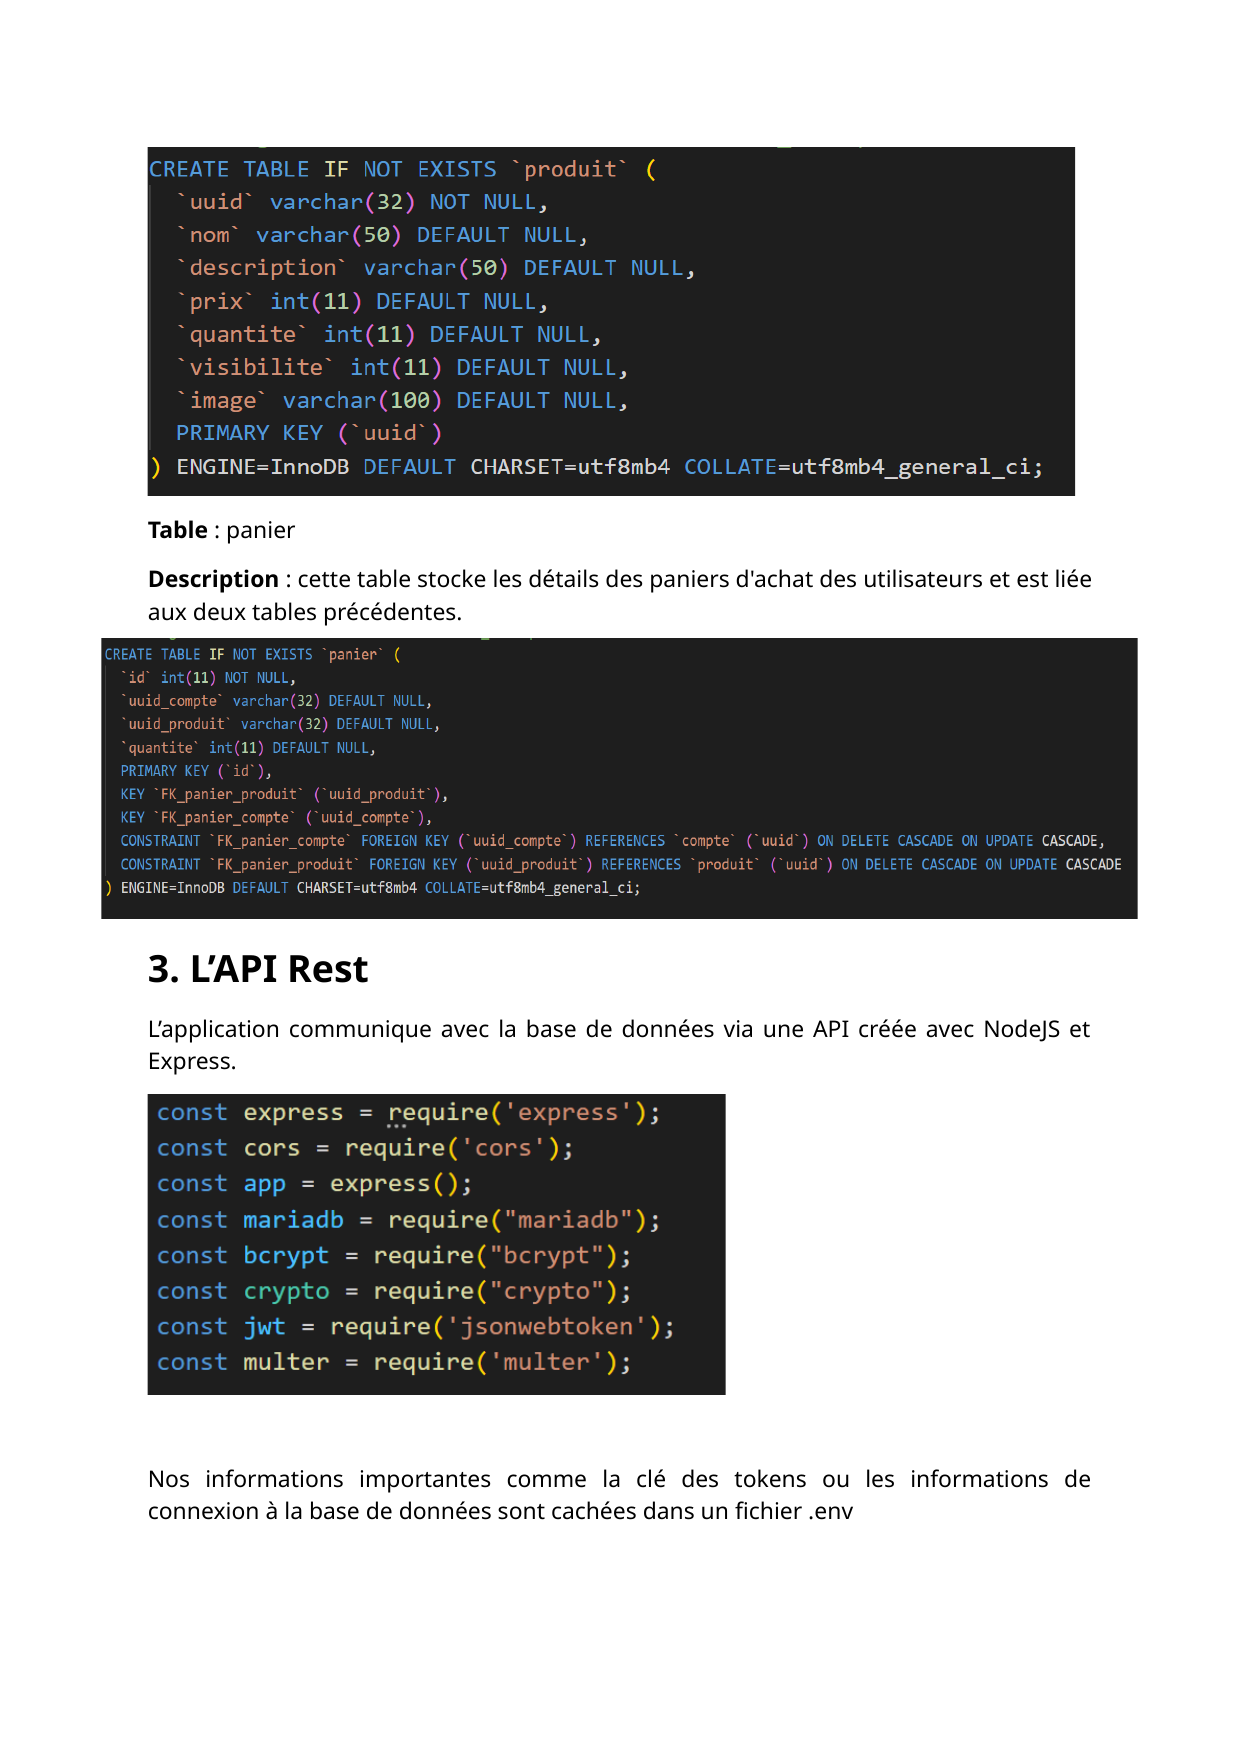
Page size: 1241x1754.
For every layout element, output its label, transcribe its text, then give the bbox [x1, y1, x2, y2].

text Description : cette table stocke les détails des paniers d'achat des utilisateurs et est liée aux deux tables précédentes. [148, 563, 1093, 627]
text L’application communique avec la base de données via une API créée avec NodeJS et Express. [148, 1012, 1093, 1077]
text Table : panier [148, 514, 1093, 545]
text Nos informations importantes comme la clé des tokens ou les informations de connexion à la base de données sont cachées dans un fichier .env [148, 1462, 1093, 1527]
text 3. L’API Rest [148, 942, 1093, 993]
